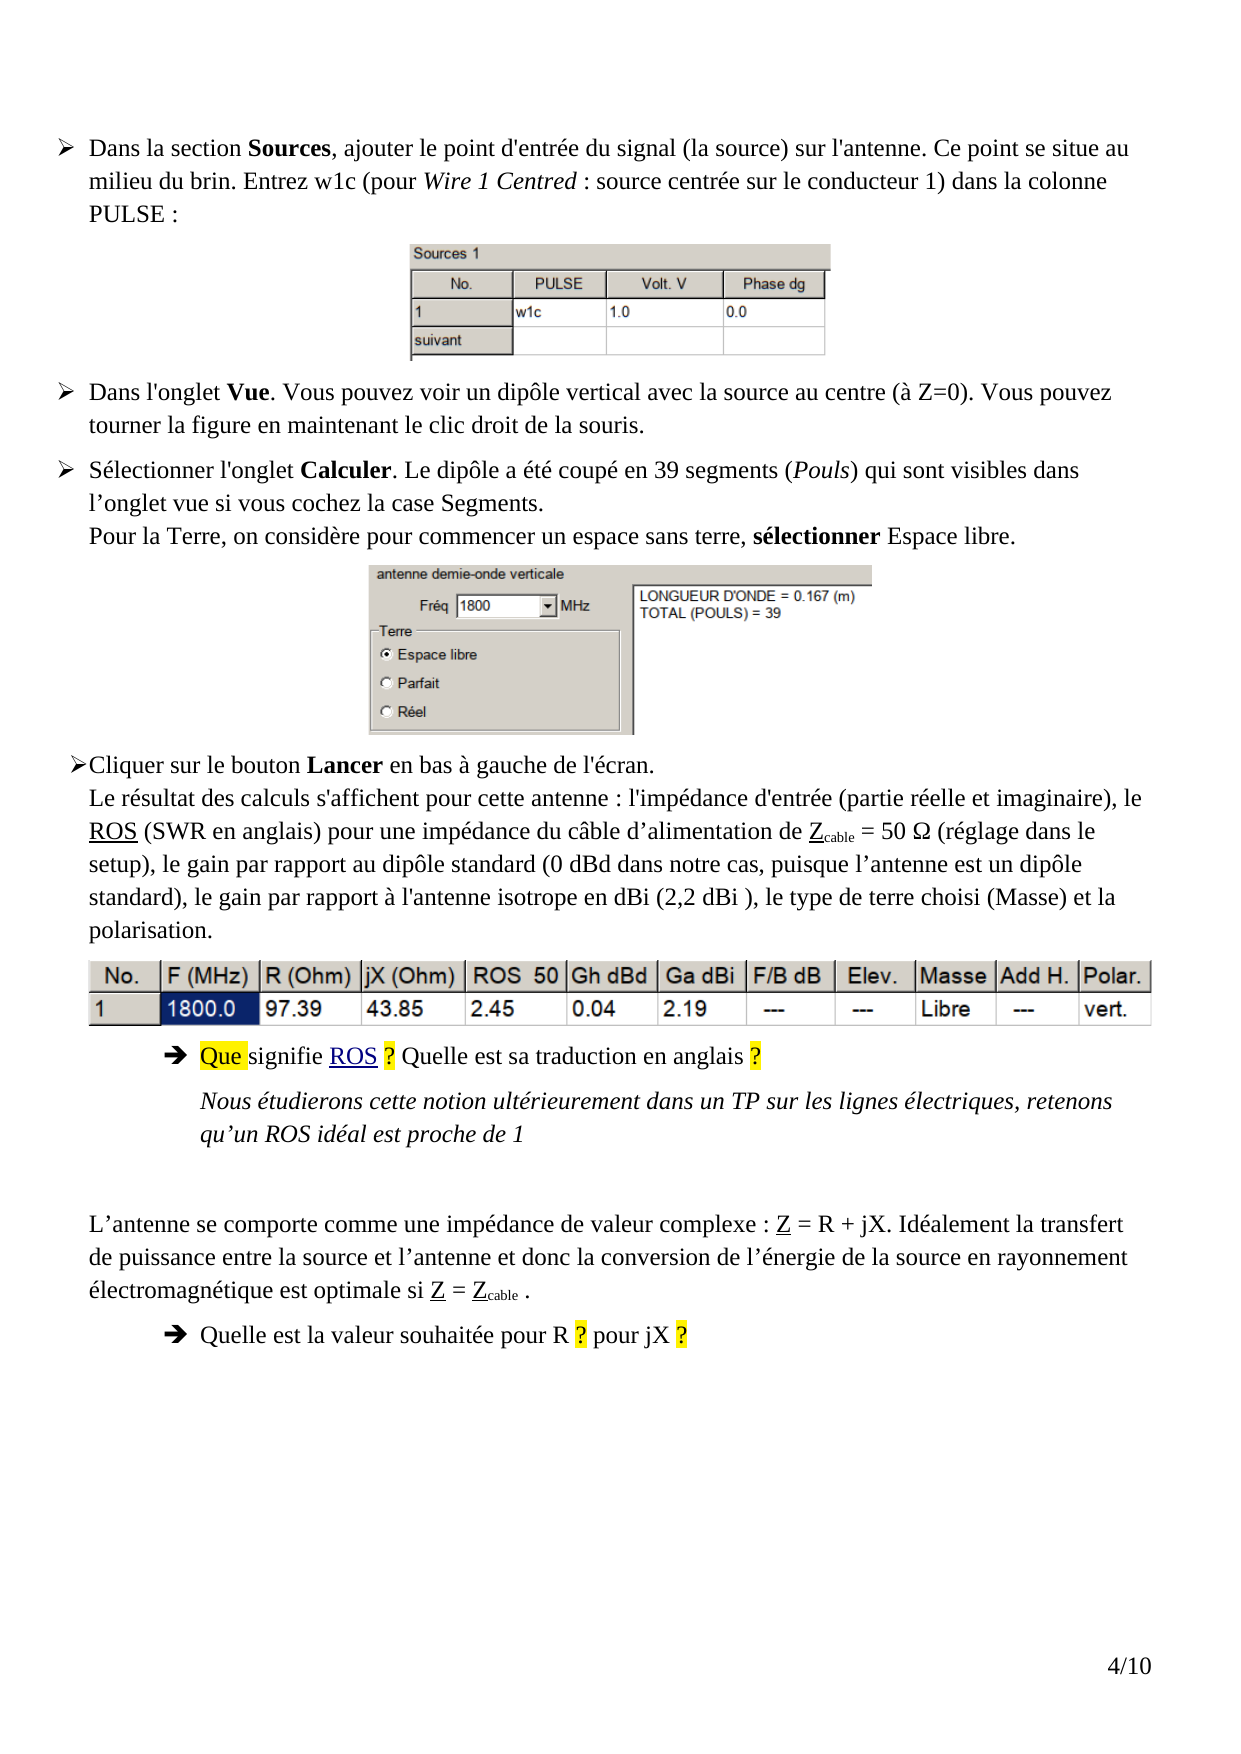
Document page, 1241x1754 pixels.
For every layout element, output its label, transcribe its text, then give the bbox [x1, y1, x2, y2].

list Nous étudierons cette notion ultérieurement dans un TP sur les lignes électriques, retenons qu’un ROS idéal est proche de 1 [162, 1086, 1152, 1148]
picture [88, 960, 1152, 1026]
list Sélectionner l'onglet Calculer. Le dipôle a été coupé en 39 segments (Pouls) qui sont visibles dans l’onglet vue si vous cochez la case Segments. Pour la Terre, on considère pour commencer un espace sans terre, sélectionner Espace libre. [89, 455, 1152, 550]
list Quelle est la valeur souhaitée pour R ? pour jX ? [162, 1320, 1152, 1348]
list Que signifie ROS ? Quelle est sa traduction en anglais ? [162, 1041, 1152, 1070]
picture [368, 565, 872, 735]
list Cliquer sur le bouton Lancer en bas à gauche de l'écran. Le résultat des calculs s'affichent pour cette antenne : l'impédance d'entrée (partie réelle et imaginaire), le ROS (SWR en anglais) pour une impédance du câble d’alimentation de Zcable = 50 Ω (réglage dans le setup), le gain par rapport au dipôle standard (0 dBd dans notre cas, puisque l’antenne est un dipôle standard), le gain par rapport à l'antenne isotrope en dBi (2,2 dBi ), le type de terre choisi (Masse) et la polarisation. [89, 750, 1152, 944]
text L’antenne se comporte comme une impédance de valeur complexe : Z = R + jX. Idéalement la transfert de puissance entre la source et l’antenne et donc la conversion de l’énergie de la source en rayonnement électromagnétique est optimale si Z = Zcable . [89, 1209, 1152, 1304]
picture [409, 244, 831, 361]
list Dans la section Sources, ajouter le point d'entrée du signal (la source) sur l'antenne. Ce point se situe au milieu du brin. Entrez w1c (pour Wire 1 Centred : source centrée sur le conducteur 1) dans la colonne PULSE : [89, 133, 1152, 228]
list Dans l'onglet Vue. Vous pouvez voir un dipôle vertical avec la source au centre (à Z=0). Vous pouvez tourner la figure en maintenant le clic droit de la souris. [89, 377, 1152, 439]
